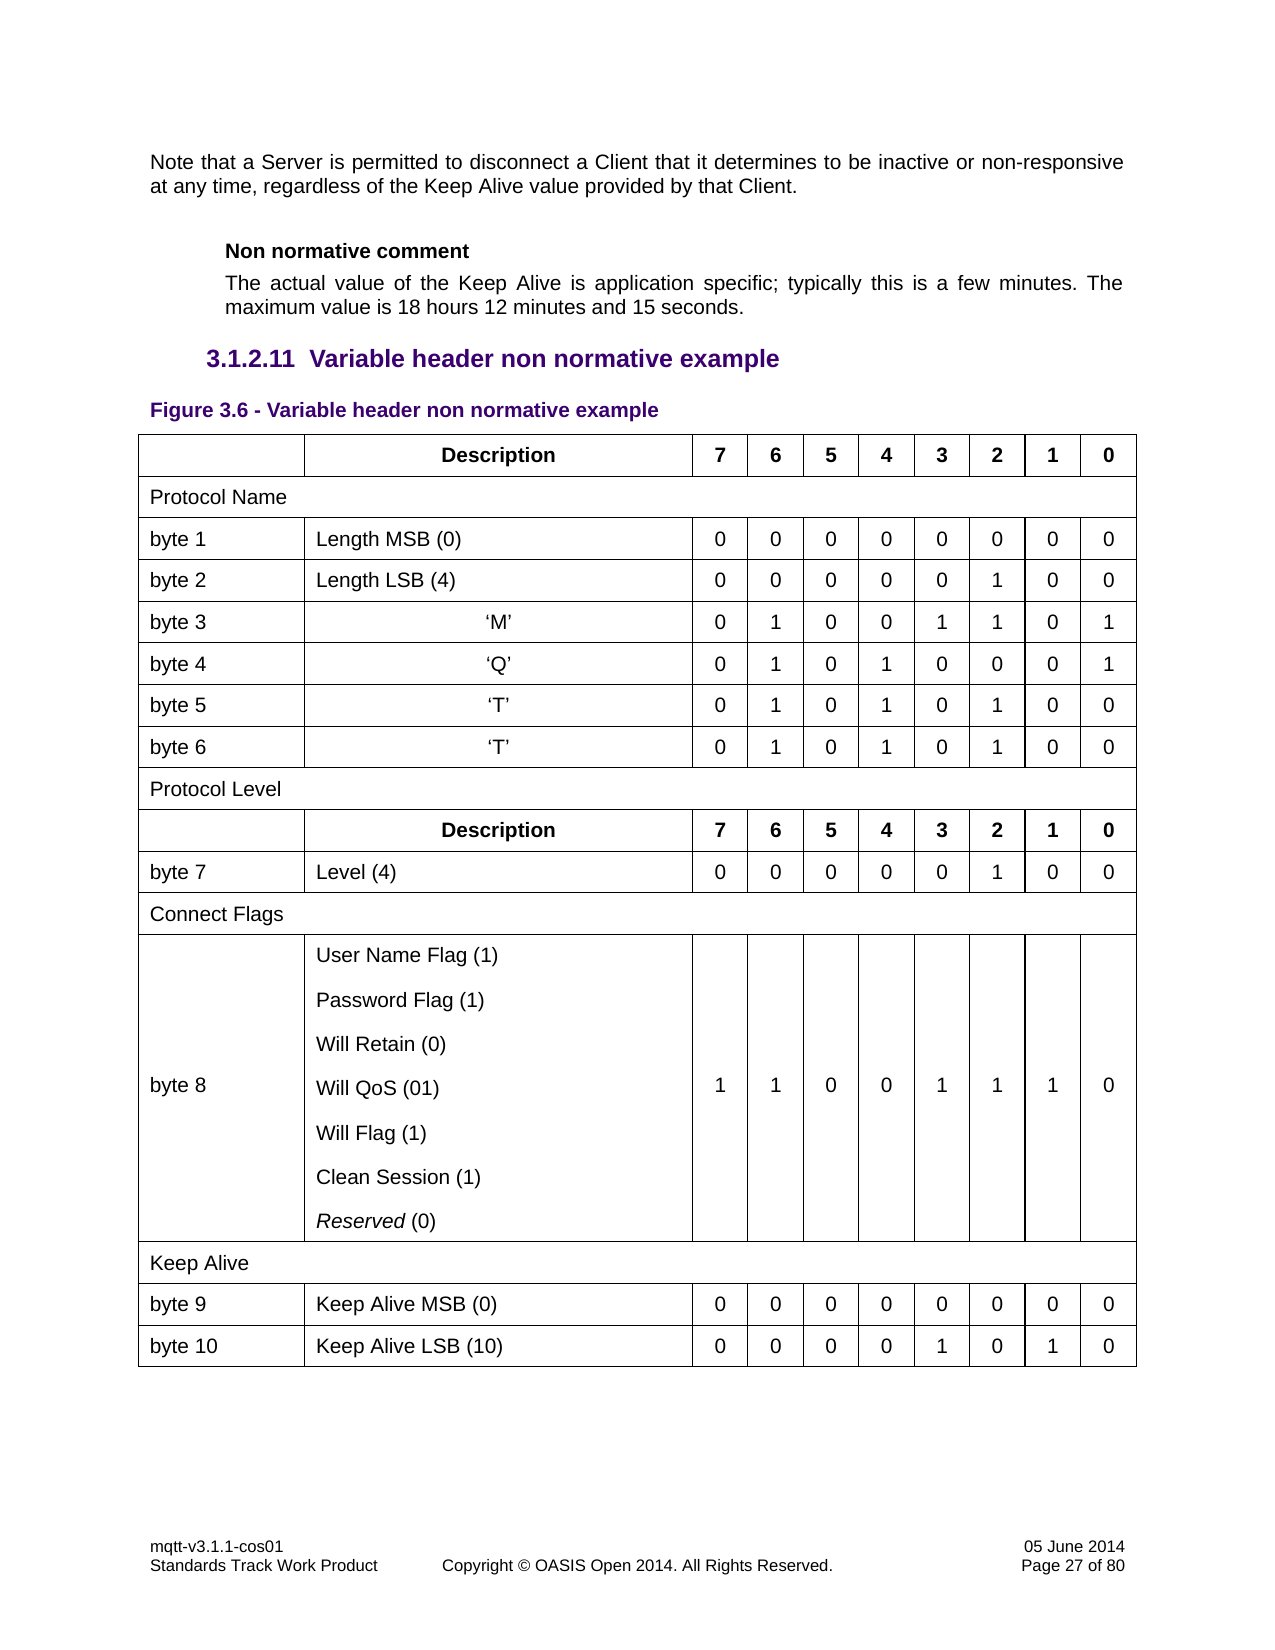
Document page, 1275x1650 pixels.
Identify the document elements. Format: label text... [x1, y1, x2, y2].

table_cell 0 [693, 685, 747, 726]
table_cell 1 [970, 685, 1024, 726]
table_header 2 [970, 435, 1024, 476]
table_cell ‘T’ [305, 727, 692, 767]
table_cell 0 [1026, 643, 1080, 684]
table_cell 4 [859, 810, 914, 851]
table_cell Length MSB (0) [305, 518, 692, 559]
table_header Description [305, 435, 692, 476]
table_cell 1 [693, 935, 747, 1241]
table_cell 0 [1026, 685, 1080, 726]
table_cell 1 [859, 685, 914, 726]
table_cell 0 [859, 518, 914, 559]
table_cell 0 [970, 643, 1024, 684]
table_cell 0 [693, 560, 747, 601]
table_cell 0 [804, 852, 858, 892]
table_header 1 [1026, 435, 1080, 476]
table_cell Keep Alive [139, 1242, 1136, 1283]
table_cell 1 [1026, 1326, 1080, 1366]
table_cell 0 [1081, 810, 1136, 851]
table_cell [139, 810, 304, 851]
table_cell 0 [804, 727, 858, 767]
table_cell 0 [748, 560, 803, 601]
table_cell 1 [748, 935, 803, 1241]
table_cell 0 [804, 560, 858, 601]
table_cell 1 [1026, 810, 1080, 851]
table_cell 0 [859, 1326, 914, 1366]
table_cell byte 1 [139, 518, 304, 559]
table_cell byte 6 [139, 727, 304, 767]
table_cell Connect Flags [139, 893, 1136, 934]
table_cell 0 [859, 1284, 914, 1324]
table_cell 0 [1081, 560, 1136, 601]
table_cell byte 8 [139, 935, 304, 1241]
table_cell 0 [693, 602, 747, 642]
table_cell 2 [970, 810, 1024, 851]
table_cell 0 [1026, 602, 1080, 642]
table_cell 0 [915, 643, 969, 684]
table_cell 3 [915, 810, 969, 851]
table_cell Description [305, 810, 692, 851]
table_cell 0 [748, 1326, 803, 1366]
table_cell 0 [1026, 852, 1080, 892]
text Note that a Server is permitted to disconnect a Client that it determines to be inactive or non-responsive at any time, regardless of the Keep Alive value provided by that Client. [150, 150, 1125, 198]
table_cell 0 [1026, 518, 1080, 559]
table_cell 1 [915, 1326, 969, 1366]
table_cell 0 [804, 935, 858, 1241]
subtitle Variable header non normative example [206, 344, 1125, 372]
table_cell Keep Alive MSB (0) [305, 1284, 692, 1324]
table_cell byte 9 [139, 1284, 304, 1324]
table_cell 0 [915, 685, 969, 726]
table_cell 0 [693, 643, 747, 684]
table_cell 0 [693, 518, 747, 559]
table_cell byte 10 [139, 1326, 304, 1366]
table_cell 1 [859, 643, 914, 684]
table_cell 0 [804, 518, 858, 559]
table_cell 0 [859, 560, 914, 601]
table_cell 1 [748, 643, 803, 684]
table_cell 1 [748, 685, 803, 726]
table_cell 0 [1026, 1284, 1080, 1324]
table_cell 0 [859, 602, 914, 642]
table_cell Protocol Level [139, 768, 1136, 809]
table_cell 1 [970, 560, 1024, 601]
table_header 7 [693, 435, 747, 476]
table_cell byte 5 [139, 685, 304, 726]
table_cell Length LSB (4) [305, 560, 692, 601]
table_cell ‘M’ [305, 602, 692, 642]
table_cell User Name Flag (1) Password Flag (1) Will Retain (0) Will QoS (01) Will Flag (1) Clean Session (1) Reserved (0) [305, 935, 692, 1241]
table_cell byte 2 [139, 560, 304, 601]
table_cell 1 [748, 602, 803, 642]
table_cell 1 [970, 727, 1024, 767]
table_cell ‘T’ [305, 685, 692, 726]
table_cell 1 [748, 727, 803, 767]
table_cell 0 [970, 1284, 1024, 1324]
table_header 6 [748, 435, 803, 476]
table_cell 1 [970, 602, 1024, 642]
table_cell 1 [970, 852, 1024, 892]
table_cell 0 [804, 1326, 858, 1366]
table_cell 0 [1081, 1326, 1136, 1366]
table_cell 0 [804, 602, 858, 642]
table_cell 1 [915, 935, 969, 1241]
table_cell 0 [693, 1284, 747, 1324]
text The actual value of the Keep Alive is application specific; typically this is a few minutes. The maximum value is 18 hours 12 minutes and 15 seconds. [225, 271, 1125, 319]
table_cell ‘Q’ [305, 643, 692, 684]
table_cell 0 [970, 1326, 1024, 1366]
table_cell byte 4 [139, 643, 304, 684]
table_cell 0 [1081, 727, 1136, 767]
table_cell 0 [859, 852, 914, 892]
table_header 0 [1081, 435, 1136, 476]
table_cell 0 [804, 643, 858, 684]
table_cell 0 [970, 518, 1024, 559]
table_cell 0 [915, 727, 969, 767]
table_cell 0 [859, 935, 914, 1241]
table_cell 6 [748, 810, 803, 851]
table_header 3 [915, 435, 969, 476]
table_cell 0 [804, 685, 858, 726]
table_cell 1 [970, 935, 1024, 1241]
table_cell 7 [693, 810, 747, 851]
table_cell 0 [804, 1284, 858, 1324]
table_cell Level (4) [305, 852, 692, 892]
table_cell Keep Alive LSB (10) [305, 1326, 692, 1366]
table_cell 0 [1081, 1284, 1136, 1324]
table_cell 1 [859, 727, 914, 767]
table_cell 0 [1081, 935, 1136, 1241]
table_header 5 [804, 435, 858, 476]
table_cell 5 [804, 810, 858, 851]
table_cell 0 [1026, 727, 1080, 767]
table_cell 1 [1081, 602, 1136, 642]
table_header 4 [859, 435, 914, 476]
table_header [139, 435, 304, 476]
table_cell 0 [915, 560, 969, 601]
table_cell 1 [915, 602, 969, 642]
table_cell 0 [1081, 518, 1136, 559]
table_cell 0 [693, 852, 747, 892]
table_cell 0 [915, 1284, 969, 1324]
table_cell 1 [1081, 643, 1136, 684]
table_cell 0 [1081, 685, 1136, 726]
table_cell 0 [748, 852, 803, 892]
table_cell Protocol Name [139, 477, 1136, 517]
table_cell 0 [693, 1326, 747, 1366]
table_cell 0 [915, 852, 969, 892]
table_cell 0 [1081, 852, 1136, 892]
subtitle Figure 3.6 - Variable header non normative example [150, 397, 1125, 421]
table_cell byte 3 [139, 602, 304, 642]
table_cell 0 [915, 518, 969, 559]
table_cell 1 [1026, 935, 1080, 1241]
table_cell 0 [693, 727, 747, 767]
text Non normative comment [225, 238, 1125, 262]
table_cell 0 [748, 518, 803, 559]
table_cell 0 [748, 1284, 803, 1324]
table_cell 0 [1026, 560, 1080, 601]
table_cell byte 7 [139, 852, 304, 892]
